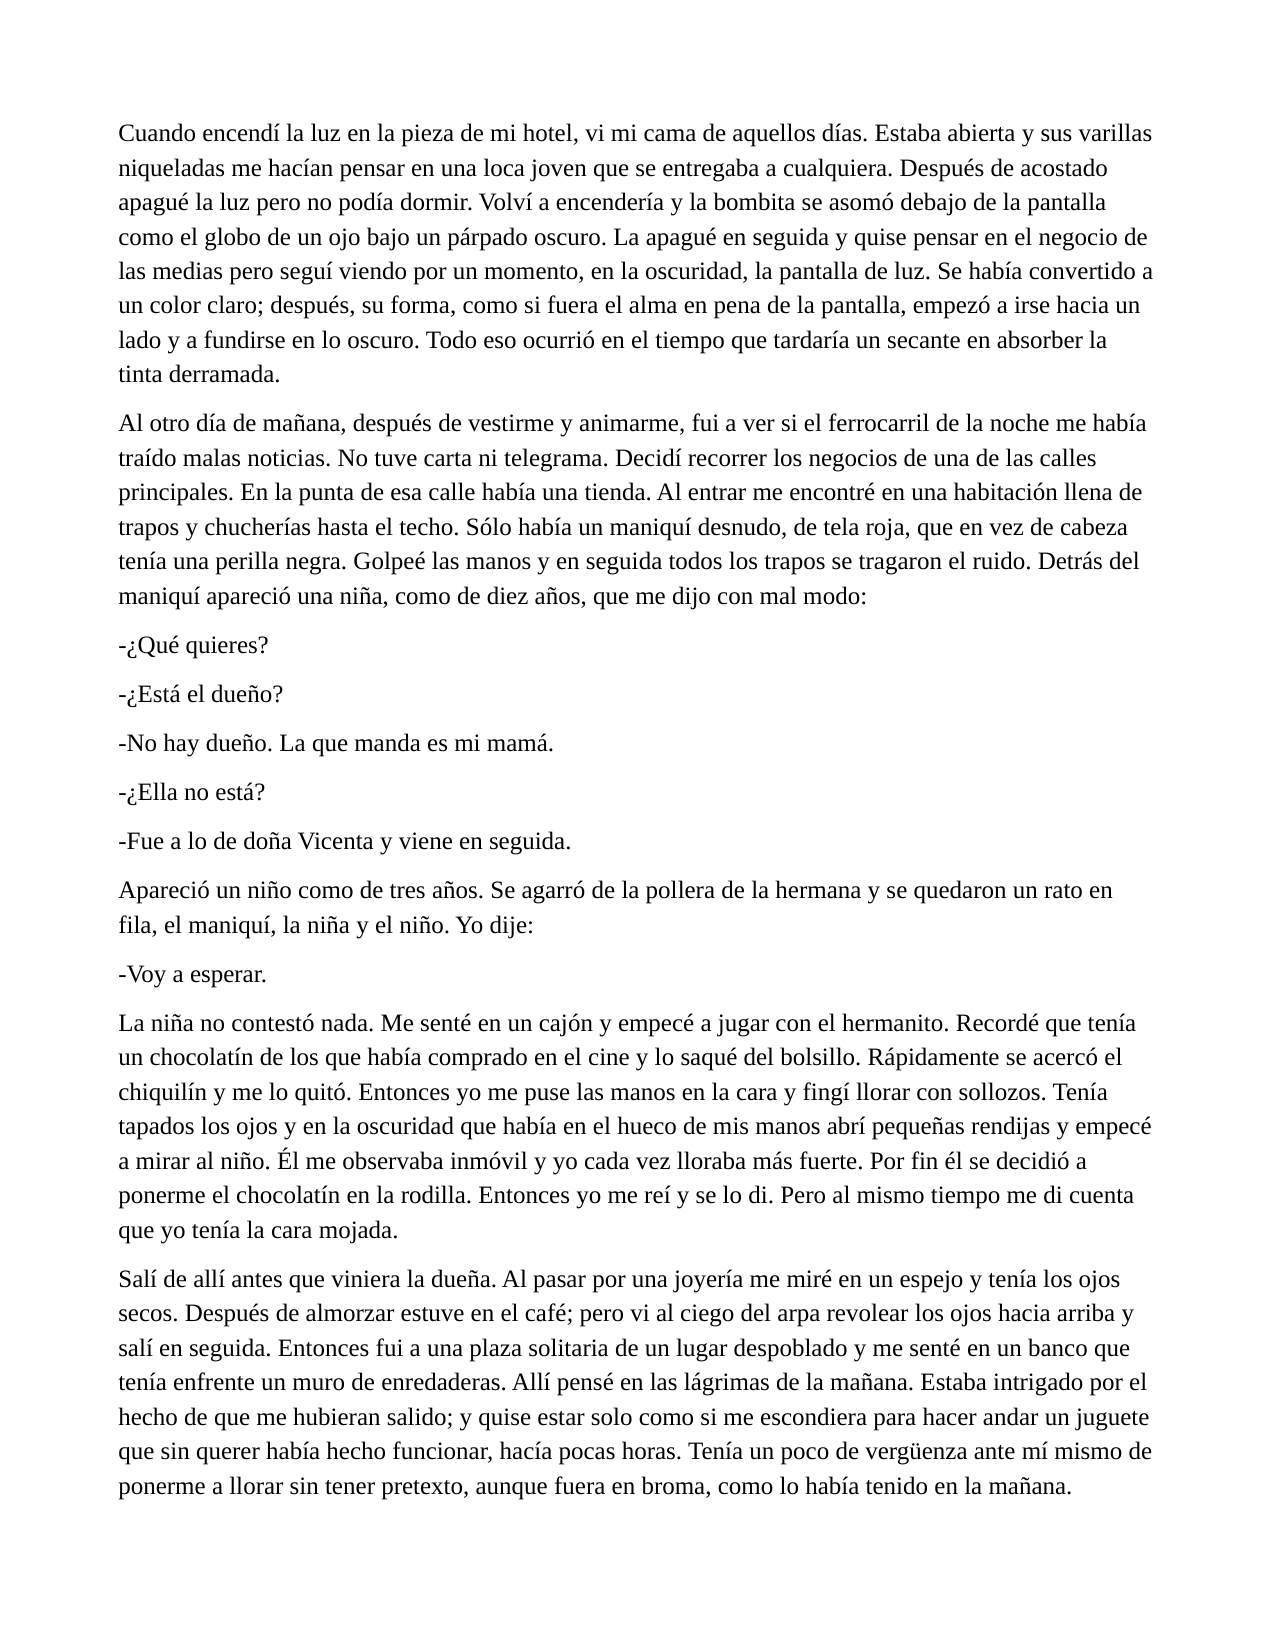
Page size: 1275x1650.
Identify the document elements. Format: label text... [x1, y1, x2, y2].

text Salí de allí antes que viniera la dueña. Al pasar por una joyería me miré en un espejo y tenía los ojos secos. Después de almorzar estuve en el café; pero vi al ciego del arpa revolear los ojos hacia arriba y salí en seguida. Entonces fui a una plaza solitaria de un lugar despoblado y me senté en un banco que tenía enfrente un muro de enredaderas. Allí pensé en las lágrimas de la mañana. Estaba intrigado por el hecho de que me hubieran salido; y quise estar solo como si me escondiera para hacer andar un juguete que sin querer había hecho funcionar, hacía pocas horas. Tenía un poco de vergüenza ante mí mismo de ponerme a llorar sin tener pretexto, aunque fuera en broma, como lo había tenido en la mañana. [118, 1264, 1157, 1499]
text -No hay dueño. La que manda es mi mamá. [118, 728, 1157, 757]
text Apareció un niño como de tres años. Se agarró de la pollera de la hermana y se quedaron un rato en fila, el maniquí, la niña y el niño. Yo dije: [118, 875, 1157, 938]
text Al otro día de mañana, después de vestirme y animarme, fui a ver si el ferrocarril de la noche me había traído malas noticias. No tuve carta ni telegrama. Decidí recorrer los negocios de una de las calles principales. En la punta de esa calle había una tienda. Al entrar me encontré en una habitación llena de trapos y chucherías hasta el techo. Sólo había un maniquí desnudo, de tela roja, que en vez de cabeza tenía una perilla negra. Golpeé las manos y en seguida todos los trapos se tragaron el ruido. Detrás del maniquí apareció una niña, como de diez años, que me dijo con mal modo: [118, 408, 1157, 610]
text -¿Qué quieres? [118, 630, 1157, 659]
text -¿Está el dueño? [118, 679, 1157, 708]
text La niña no contestó nada. Me senté en un cajón y empecé a jugar con el hermanito. Recordé que tenía un chocolatín de los que había comprado en el cine y lo saqué del bolsillo. Rápidamente se acercó el chiquilín y me lo quitó. Entonces yo me puse las manos en la cara y fingí llorar con sollozos. Tenía tapados los ojos y en la oscuridad que había en el hueco de mis manos abrí pequeñas rendijas y empecé a mirar al niño. Él me observaba inmóvil y yo cada vez lloraba más fuerte. Por fin él se decidió a ponerme el chocolatín en la rodilla. Entonces yo me reí y se lo di. Pero al mismo tiempo me di cuenta que yo tenía la cara mojada. [118, 1008, 1157, 1243]
text -¿Ella no está? [118, 777, 1157, 806]
text -Fue a lo de doña Vicenta y viene en seguida. [118, 826, 1157, 855]
text Cuando encendí la luz en la pieza de mi hotel, vi mi cama de aquellos días. Estaba abierta y sus varillas niqueladas me hacían pensar en una loca joven que se entregaba a cualquiera. Después de acostado apagué la luz pero no podía dormir. Volví a encendería y la bombita se asomó debajo de la pantalla como el globo de un ojo bajo un párpado oscuro. La apagué en seguida y quise pensar en el negocio de las medias pero seguí viendo por un momento, en la oscuridad, la pantalla de luz. Se había convertido a un color claro; después, su forma, como si fuera el alma en pena de la pantalla, empezó a irse hacia un lado y a fundirse en lo oscuro. Todo eso ocurrió en el tiempo que tardaría un secante en absorber la tinta derramada. [118, 118, 1157, 388]
text -Voy a esperar. [118, 959, 1157, 988]
